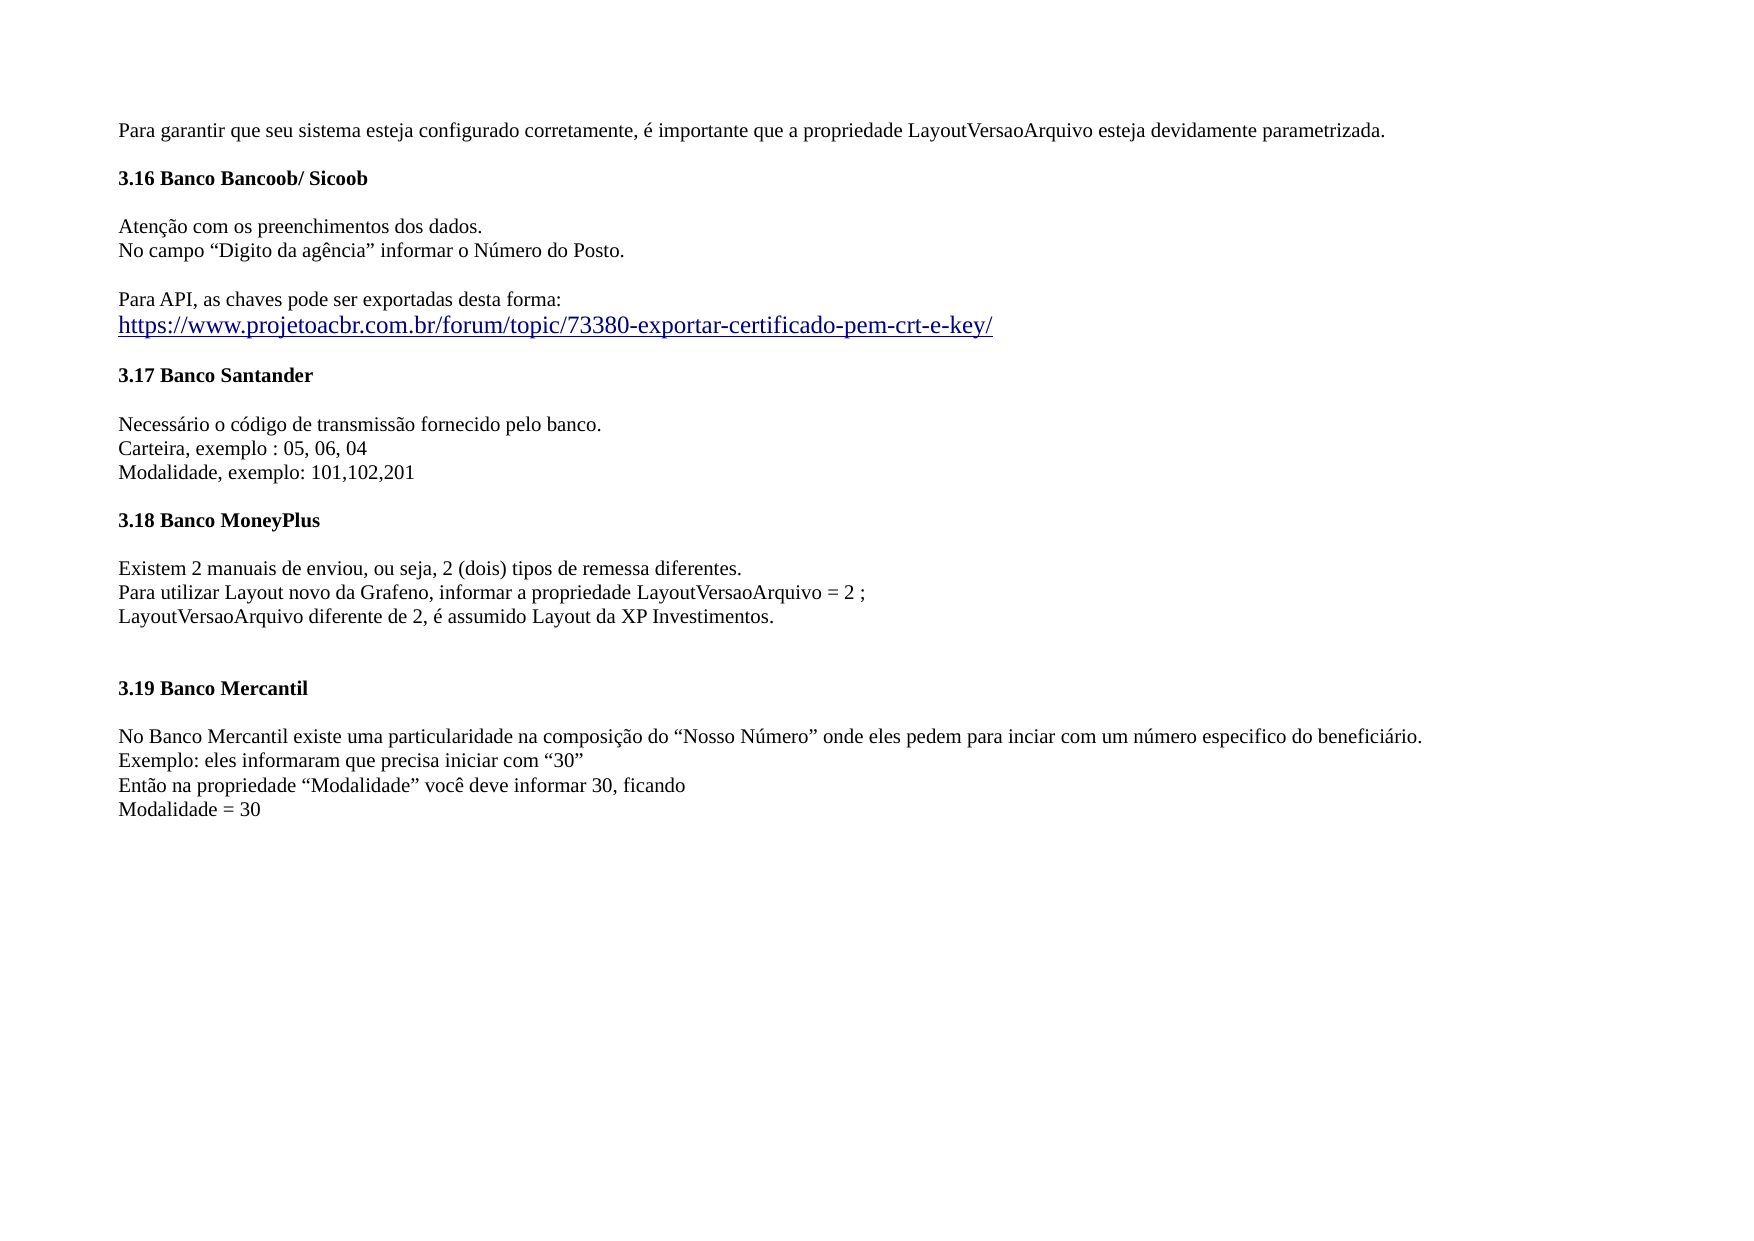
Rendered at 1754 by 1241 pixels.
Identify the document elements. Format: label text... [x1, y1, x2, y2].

text 3.19 Banco Mercantil No Banco Mercantil existe uma particularidade na composição do “Nosso Número” onde eles pedem para inciar com um número especifico do beneficiário. Exemplo: eles informaram que precisa iniciar com “30” Então na propriedade “Modalidade” você deve informar 30, ficando Modalidade = 30 [118, 628, 1636, 873]
text Para garantir que seu sistema esteja configurado corretamente, é importante que a propriedade LayoutVersaoArquivo esteja devidamente parametrizada. [118, 118, 1636, 142]
text 3.16 Banco Bancoob/ Sicoob Atenção com os preenchimentos dos dados. No campo “Digito da agência” informar o Número do Posto. Para API, as chaves pode ser exportadas desta forma: https://www.projetoacbr.com.br/forum/topic/73380-exportar-certificado-pem-crt-e-key/ 3.17 Banco Santander Necessário o código de transmissão fornecido pelo banco. Carteira, exemplo : 05, 06, 04 Modalidade, exemplo: 101,102,201 3.18 Banco MoneyPlus Existem 2 manuais de enviou, ou seja, 2 (dois) tipos de remessa diferentes. Para utilizar Layout novo da Grafeno, informar a propriedade LayoutVersaoArquivo = 2 ; LayoutVersaoArquivo diferente de 2, é assumido Layout da XP Investimentos. [118, 166, 1636, 628]
